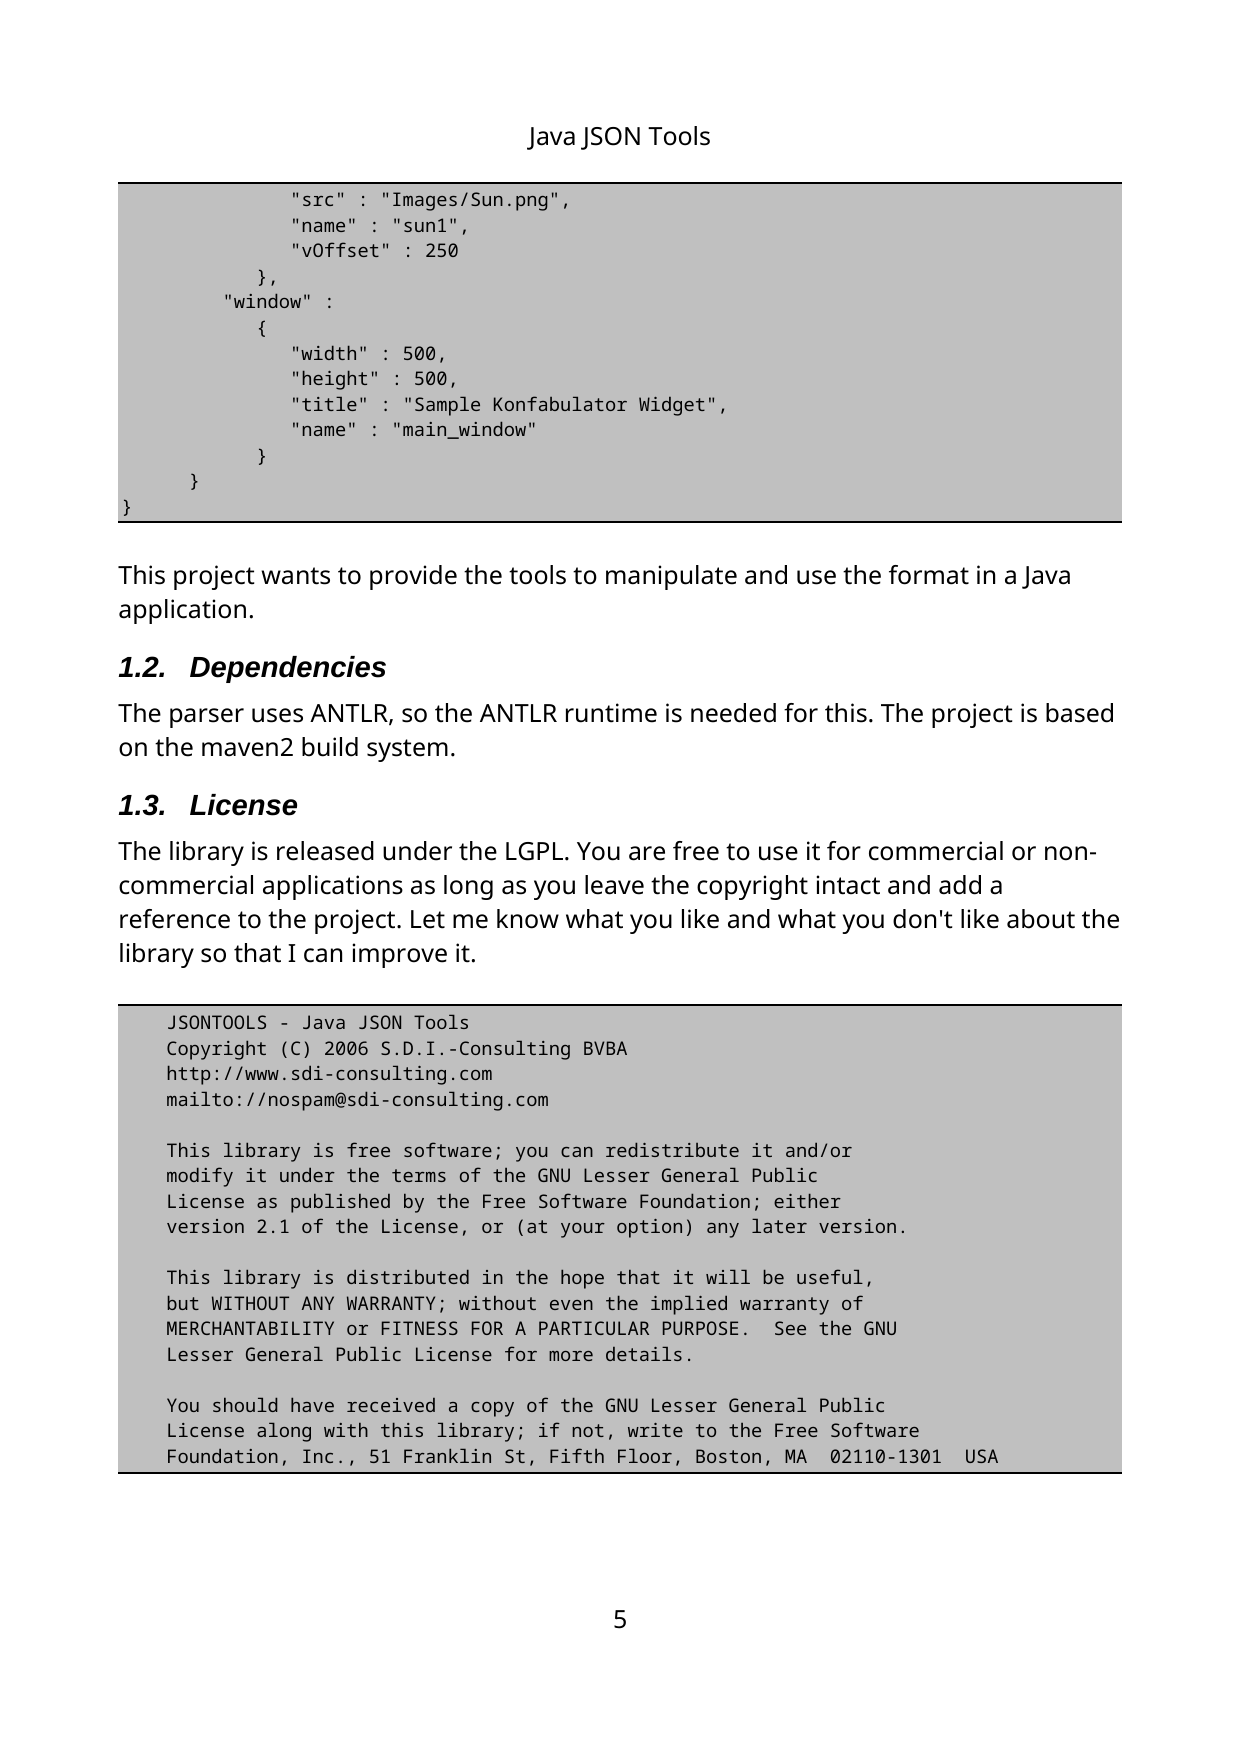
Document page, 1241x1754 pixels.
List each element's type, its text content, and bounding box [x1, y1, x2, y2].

text } [118, 488, 1122, 521]
text MERCHANTABILITY or FITNESS FOR A PARTICULAR PURPOSE. See the GNU [118, 1311, 1122, 1336]
text "height" : 500, [118, 360, 1122, 386]
text The library is released under the LGPL. You are free to use it for commercial or non-commercial applications as long as you leave the copyright intact and add a reference to the project. Let me know what you like and what you don't like about the library so that I can improve it. [118, 834, 1122, 970]
text The parser uses ANTLR, so the ANTLR runtime is needed for this. The project is based on the maven2 build system. [118, 696, 1122, 764]
text "window" : [118, 284, 1122, 309]
text "name" : "sun1", [118, 207, 1122, 233]
text "vOffset" : 250 [118, 233, 1122, 258]
text Copyright (C) 2006 S.D.I.-Consulting BVBA [118, 1030, 1122, 1055]
text version 2.1 of the License, or (at your option) any later version. [118, 1208, 1122, 1234]
text "name" : "main_window" [118, 411, 1122, 437]
subtitle Dependencies [118, 651, 1122, 683]
subtitle License [118, 789, 1122, 821]
text but WITHOUT ANY WARRANTY; without even the implied warranty of [118, 1285, 1122, 1311]
text Lesser General Public License for more details. [118, 1336, 1122, 1362]
text This library is free software; you can redistribute it and/or [118, 1132, 1122, 1157]
text License along with this library; if not, write to the Free Software [118, 1413, 1122, 1438]
text This library is distributed in the hope that it will be useful, [118, 1259, 1122, 1285]
text This project wants to provide the tools to manipulate and use the format in a Java application. [118, 557, 1122, 626]
text }, [118, 258, 1122, 284]
text "src" : "Images/Sun.png", [118, 184, 1122, 207]
text "width" : 500, [118, 335, 1122, 360]
text } [118, 437, 1122, 462]
text Foundation, Inc., 51 Franklin St, Fifth Floor, Boston, MA 02110-1301 USA [118, 1438, 1122, 1472]
text You should have received a copy of the GNU Lesser General Public [118, 1387, 1122, 1413]
text http://www.sdi-consulting.com [118, 1055, 1122, 1081]
text "title" : "Sample Konfabulator Widget", [118, 386, 1122, 411]
text } [118, 462, 1122, 488]
text { [118, 309, 1122, 335]
text mailto://nospam@sdi-consulting.com [118, 1081, 1122, 1106]
text modify it under the terms of the GNU Lesser General Public [118, 1157, 1122, 1183]
text JSONTOOLS - Java JSON Tools [118, 1006, 1122, 1030]
text License as published by the Free Software Foundation; either [118, 1183, 1122, 1208]
